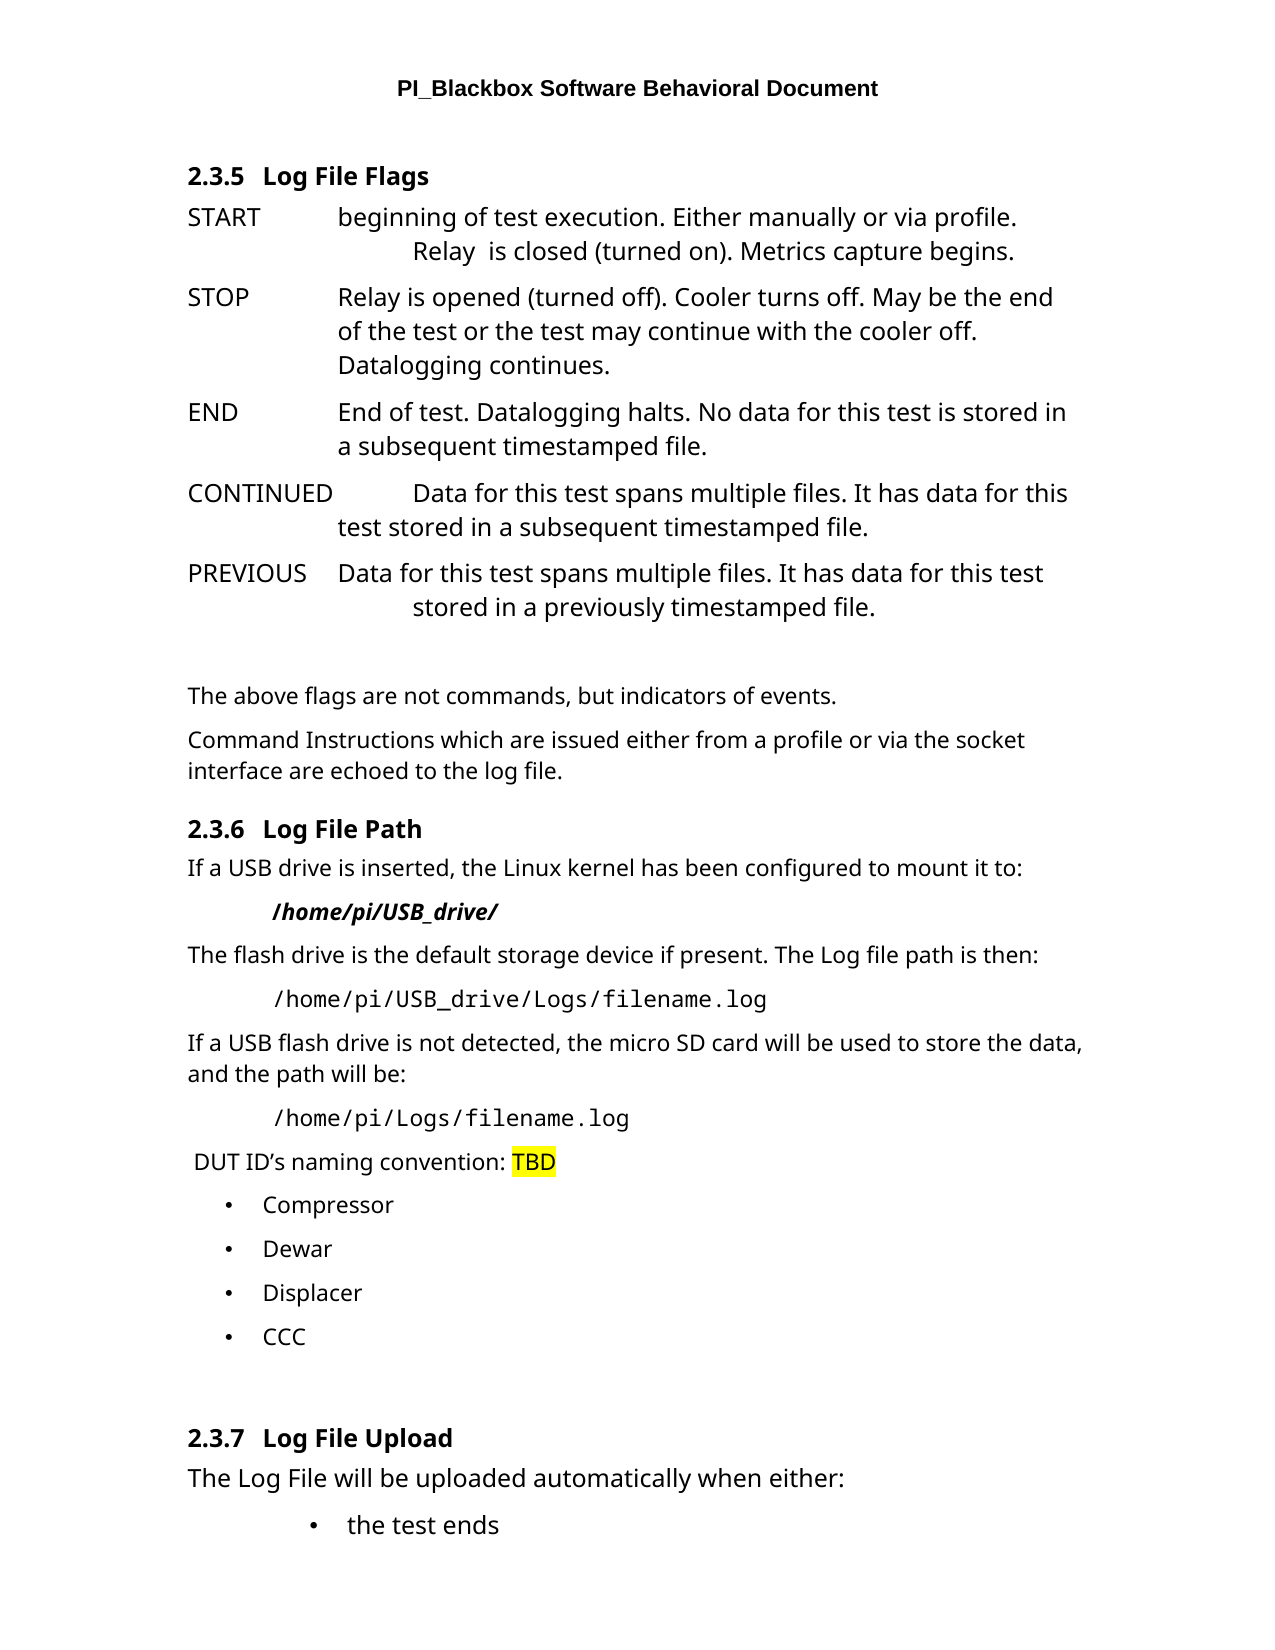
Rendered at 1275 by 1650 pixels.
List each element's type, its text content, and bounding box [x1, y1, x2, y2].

list Compressor [225, 1189, 1087, 1221]
text /home/pi/USB_drive/ [187, 896, 1087, 927]
list Displacer [225, 1277, 1087, 1308]
text If a USB flash drive is not detected, the micro SD card will be used to store the data, and the path will be: [187, 1027, 1087, 1089]
subtitle Log File Flags [187, 159, 1087, 193]
text START beginning of test execution. Either manually or via profile. Relay is closed (turned on). Metrics capture begins. [187, 199, 1087, 267]
text The flash drive is the default storage device if present. The Log file path is then: [187, 939, 1087, 971]
subtitle Log File Path [187, 811, 1087, 846]
list the test ends [309, 1507, 1087, 1541]
text If a USB drive is inserted, the Linux kernel has been configured to mount it to: [187, 852, 1087, 883]
text The above flags are not commands, but indicators of events. [187, 680, 1087, 711]
text CONTINUED Data for this test spans multiple files. It has data for this test stored in a subsequent timestamped file. [187, 475, 1087, 543]
text END End of test. Datalogging halts. No data for this test is stored in a subsequent timestamped file. [187, 394, 1087, 463]
subtitle Log File Upload [187, 1421, 1087, 1454]
text Command Instructions which are issued either from a profile or via the socket interface are echoed to the log file. [187, 724, 1087, 786]
text DUT ID’s naming convention: TBD [187, 1146, 1087, 1177]
text /home/pi/Logs/filename.log [187, 1102, 1087, 1133]
text PREVIOUS Data for this test spans multiple files. It has data for this test stored in a previously timestamped file. [187, 556, 1087, 624]
text /home/pi/USB_drive/Logs/filename.log [187, 983, 1087, 1014]
list CCC [225, 1321, 1087, 1352]
text STOP Relay is opened (turned off). Cooler turns off. May be the end of the test or the test may continue with the cooler off. Datalogging continues. [187, 280, 1087, 382]
list Dewar [225, 1233, 1087, 1264]
text The Log File will be uploaded automatically when either: [187, 1461, 1087, 1495]
